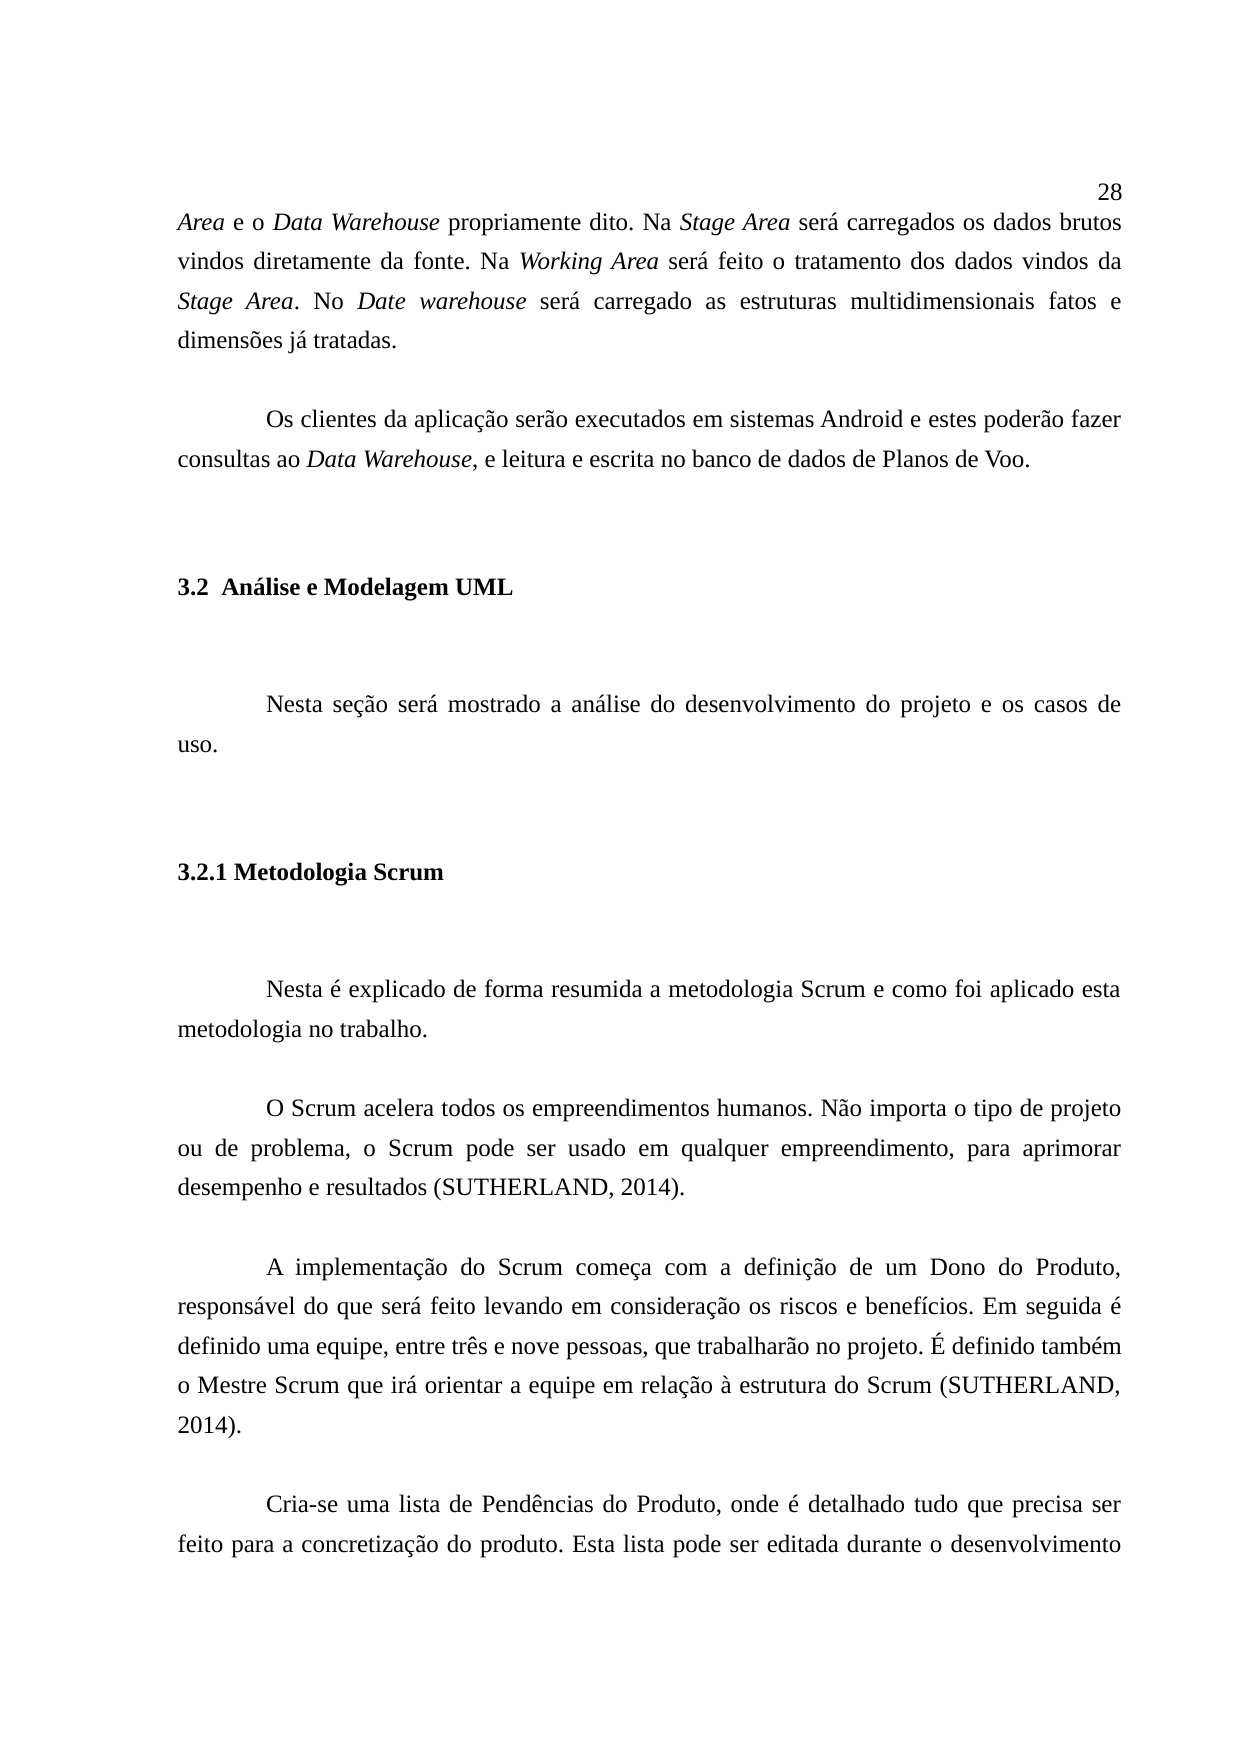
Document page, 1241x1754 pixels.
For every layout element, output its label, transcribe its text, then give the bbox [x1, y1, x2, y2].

subtitle Metodologia Scrum [177, 857, 1122, 886]
text Nesta seção será mostrado a análise do desenvolvimento do projeto e os casos de uso. [177, 689, 1122, 758]
text Nesta é explicado de forma resumida a metodologia Scrum e como foi aplicado esta metodologia no trabalho. [177, 974, 1122, 1043]
text A implementação do Scrum começa com a definição de um Dono do Produto, responsável do que será feito levando em consideração os riscos e benefícios. Em seguida é definido uma equipe, entre três e nove pessoas, que trabalharão no projeto. É definido também o Mestre Scrum que irá orientar a equipe em relação à estrutura do Scrum (SUTHERLAND, 2014). [177, 1252, 1122, 1439]
text Cria-se uma lista de Pendências do Produto, onde é detalhado tudo que precisa ser feito para a concretização do produto. Esta lista pode ser editada durante o desenvolvimento [177, 1489, 1122, 1557]
subtitle Análise e Modelagem UML [177, 572, 1122, 601]
text O Scrum acelera todos os empreendimentos humanos. Não importa o tipo de projeto ou de problema, o Scrum pode ser usado em qualquer empreendimento, para aprimorar desempenho e resultados (SUTHERLAND, 2014). [177, 1093, 1122, 1201]
text Area e o Data Warehouse propriamente dito. Na Stage Area será carregados os dados brutos vindos diretamente da fonte. Na Working Area será feito o tratamento dos dados vindos da Stage Area. No Date warehouse será carregado as estruturas multidimensionais fatos e dimensões já tratadas. [177, 207, 1122, 354]
text Os clientes da aplicação serão executados em sistemas Android e estes poderão fazer consultas ao Data Warehouse, e leitura e escrita no banco de dados de Planos de Voo. [177, 404, 1122, 473]
